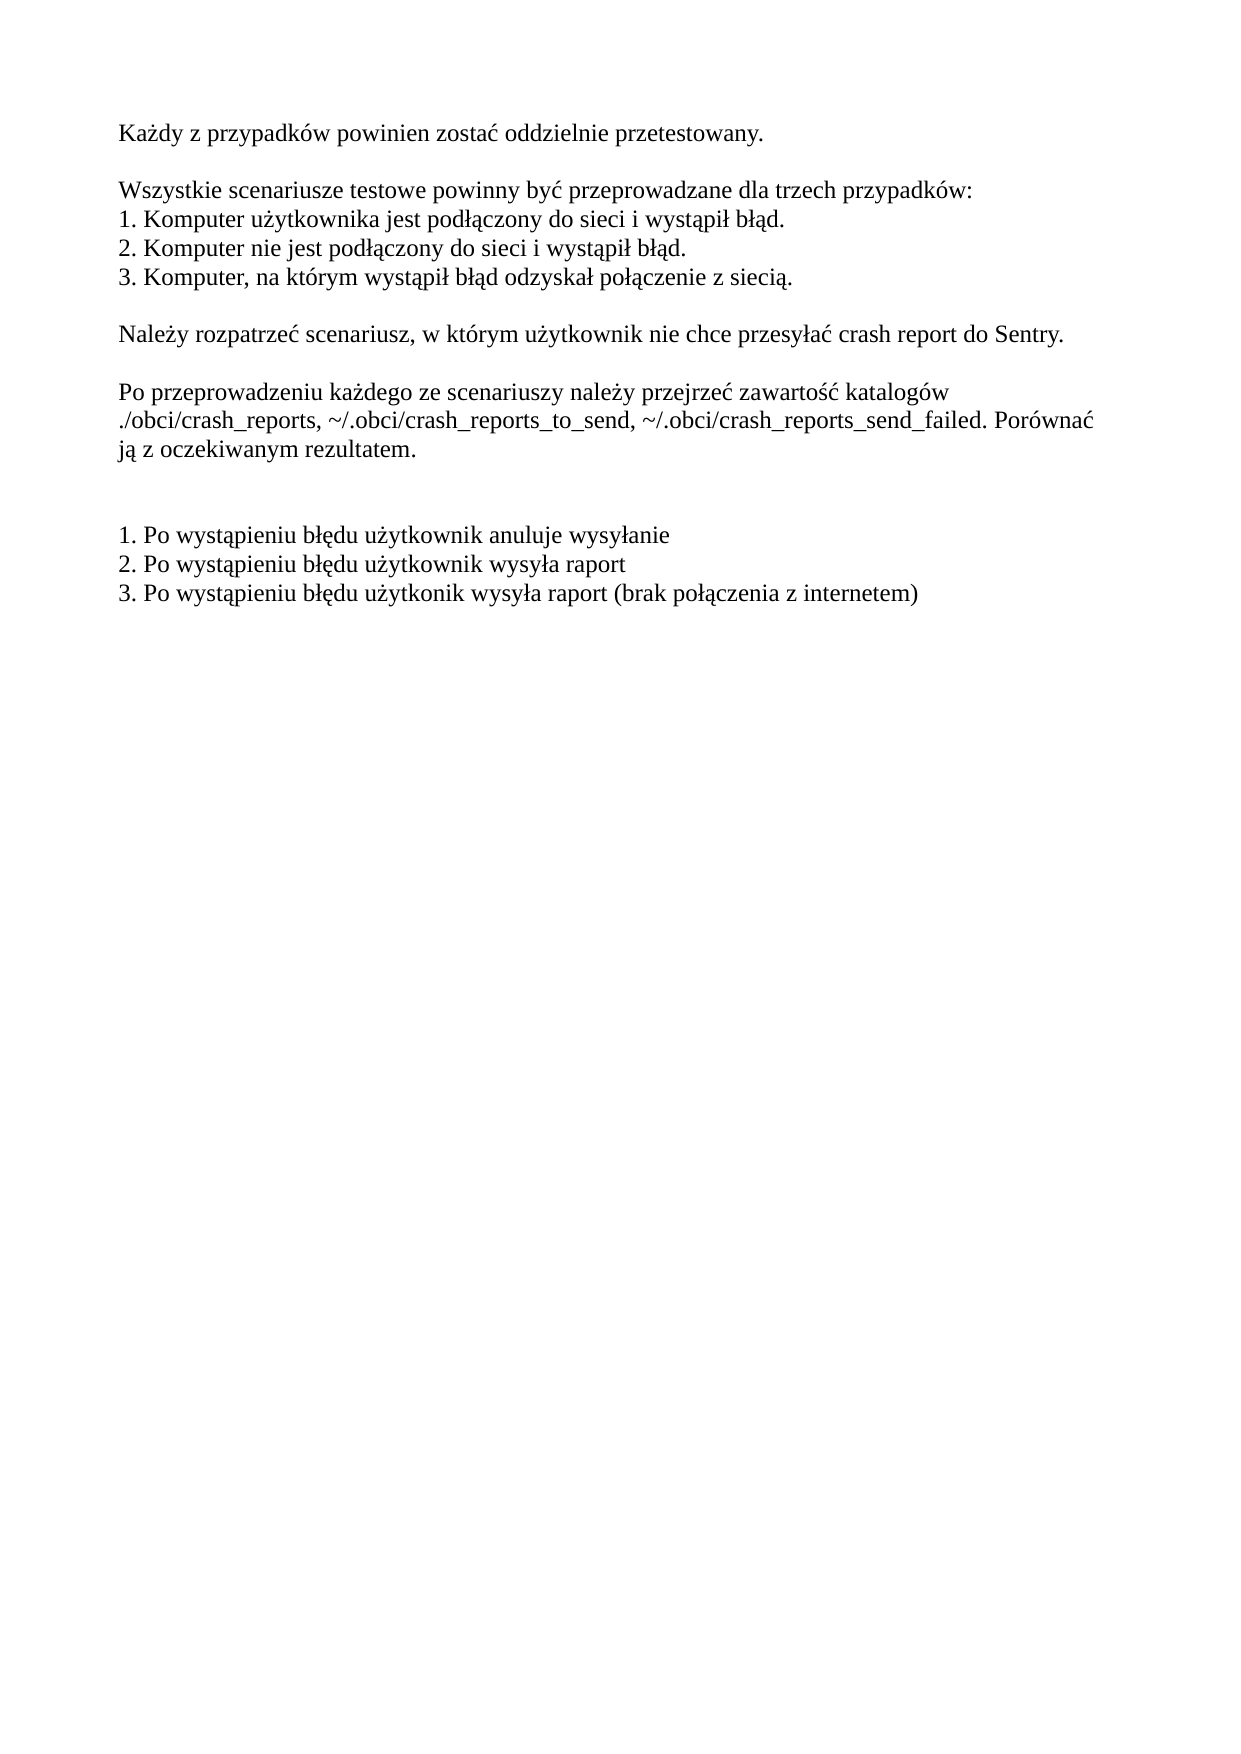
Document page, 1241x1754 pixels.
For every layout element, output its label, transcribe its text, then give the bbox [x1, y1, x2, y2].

text 1. Po wystąpieniu błędu użytkownik anuluje wysyłanie [118, 521, 1122, 549]
text 2. Po wystąpieniu błędu użytkownik wysyła raport [118, 549, 1122, 578]
text 3. Po wystąpieniu błędu użytkonik wysyła raport (brak połączenia z internetem) [118, 578, 1122, 607]
text 2. Komputer nie jest podłączony do sieci i wystąpił błąd. [118, 233, 1122, 262]
text Wszystkie scenariusze testowe powinny być przeprowadzane dla trzech przypadków: [118, 176, 1122, 204]
text 1. Komputer użytkownika jest podłączony do sieci i wystąpił błąd. [118, 204, 1122, 233]
text Każdy z przypadków powinien zostać oddzielnie przetestowany. [118, 118, 1122, 147]
text 3. Komputer, na którym wystąpił błąd odzyskał połączenie z siecią. [118, 262, 1122, 291]
text Należy rozpatrzeć scenariusz, w którym użytkownik nie chce przesyłać crash report do Sentry. [118, 319, 1122, 348]
text Po przeprowadzeniu każdego ze scenariuszy należy przejrzeć zawartość katalogów ./obci/crash_reports, ~/.obci/crash_reports_to_send, ~/.obci/crash_reports_send_failed. Porównać ją z oczekiwanym rezultatem. [118, 377, 1122, 463]
